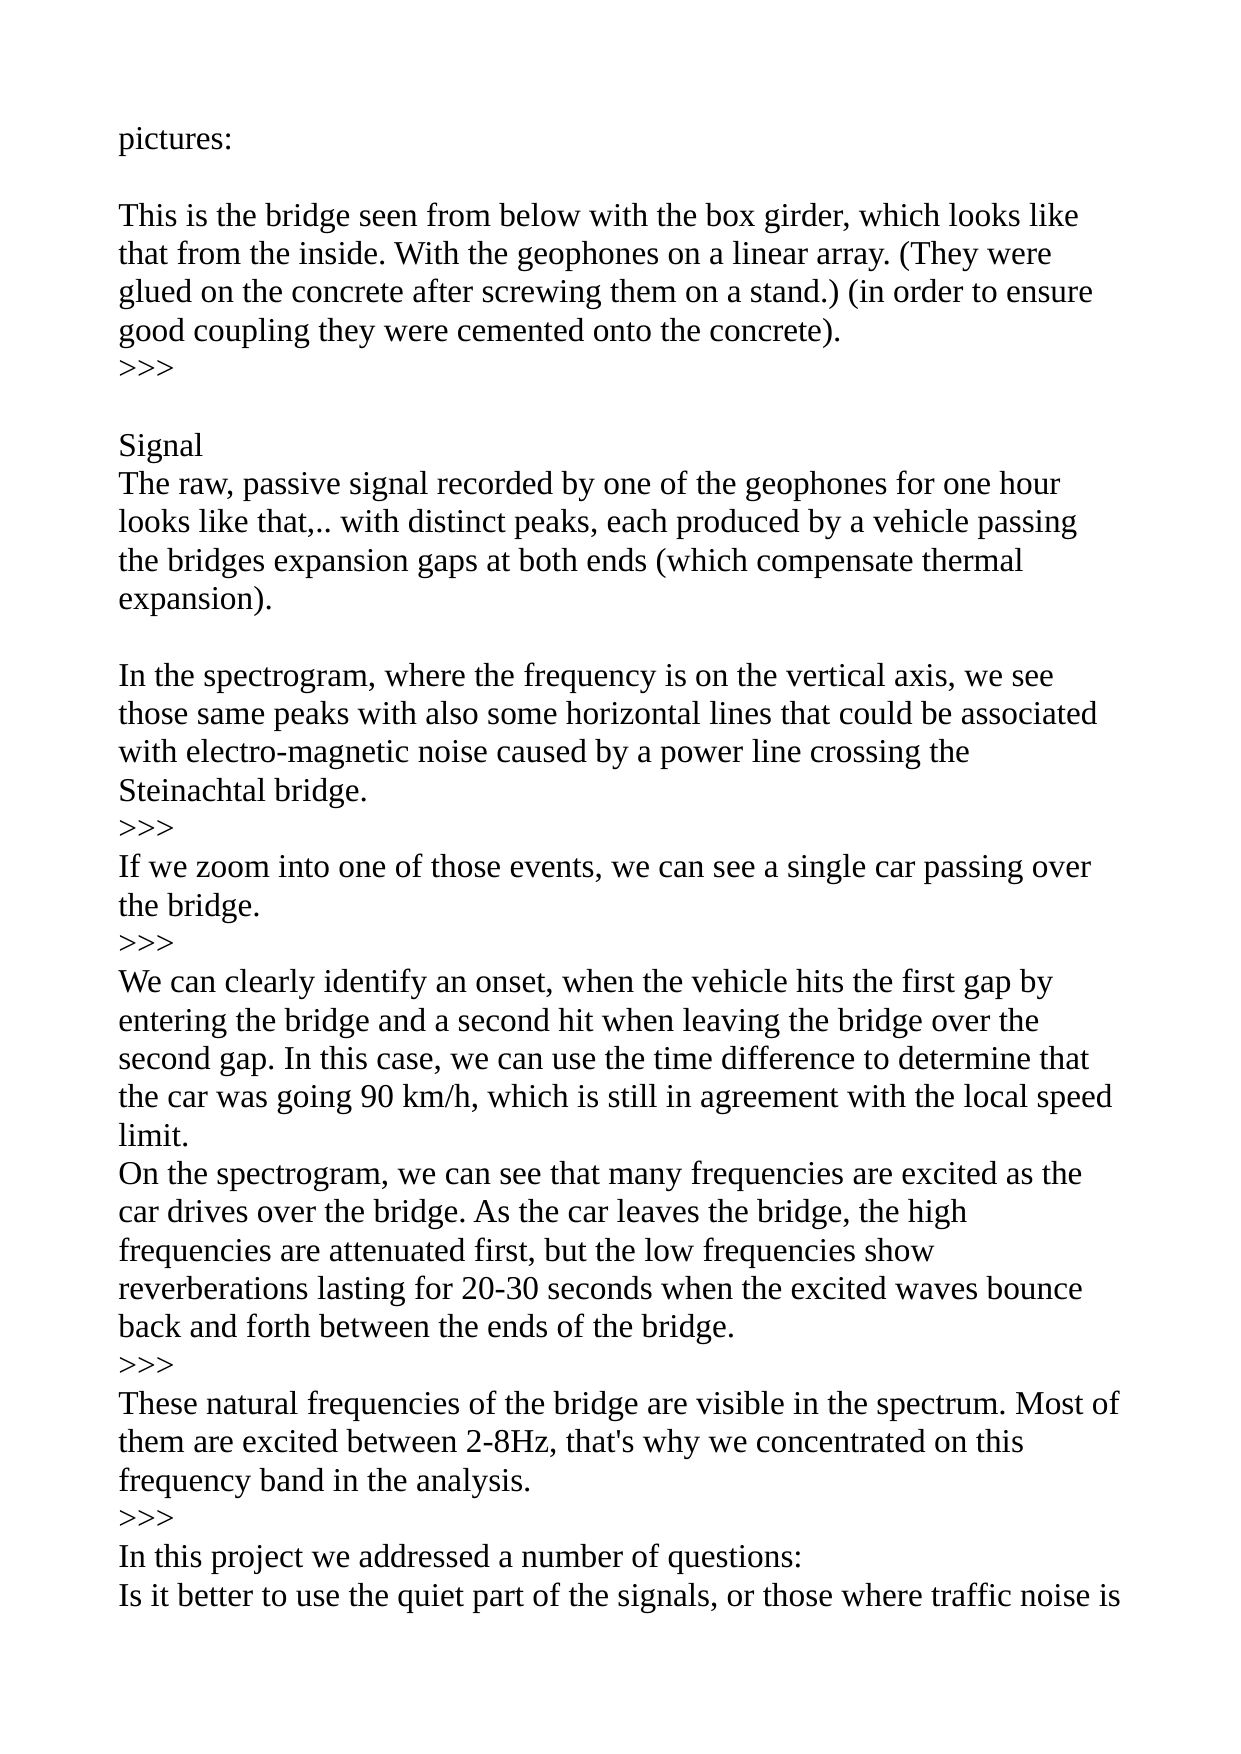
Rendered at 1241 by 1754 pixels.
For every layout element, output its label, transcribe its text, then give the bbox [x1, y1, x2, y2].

text >>> [118, 1345, 1122, 1383]
text Is it better to use the quiet part of the signals, or those where traffic noise is [118, 1575, 1122, 1613]
text If we zoom into one of those events, we can see a single car passing over the bridge. [118, 846, 1122, 923]
text The raw, passive signal recorded by one of the geophones for one hour looks like that,.. with distinct peaks, each produced by a vehicle passing the bridges expansion gaps at both ends (which compensate thermal expansion). [118, 463, 1122, 616]
text Signal [118, 425, 1122, 463]
text We can clearly identify an onset, when the vehicle hits the first gap by entering the bridge and a second hit when leaving the bridge over the second gap. In this case, we can use the time difference to determine that the car was going 90 km/h, which is still in agreement with the local speed limit. [118, 961, 1122, 1153]
text >>> [118, 923, 1122, 961]
text >>> [118, 1498, 1122, 1536]
text On the spectrogram, we can see that many frequencies are excited as the car drives over the bridge. As the car leaves the bridge, the high frequencies are attenuated first, but the low frequencies show reverberations lasting for 20-30 seconds when the excited waves bounce back and forth between the ends of the bridge. [118, 1153, 1122, 1345]
text >>> [118, 348, 1122, 386]
text >>> [118, 808, 1122, 846]
text In the spectrogram, where the frequency is on the vertical axis, we see those same peaks with also some horizontal lines that could be associated with electro-magnetic noise caused by a power line crossing the Steinachtal bridge. [118, 655, 1122, 808]
text This is the bridge seen from below with the box girder, which looks like that from the inside. With the geophones on a linear array. (They were glued on the concrete after screwing them on a stand.) (in order to ensure good coupling they were cemented onto the concrete). [118, 195, 1122, 348]
text In this project we addressed a number of questions: [118, 1536, 1122, 1575]
text pictures: [118, 118, 1122, 156]
text These natural frequencies of the bridge are visible in the spectrum. Most of them are excited between 2-8Hz, that's why we concentrated on this frequency band in the analysis. [118, 1383, 1122, 1498]
